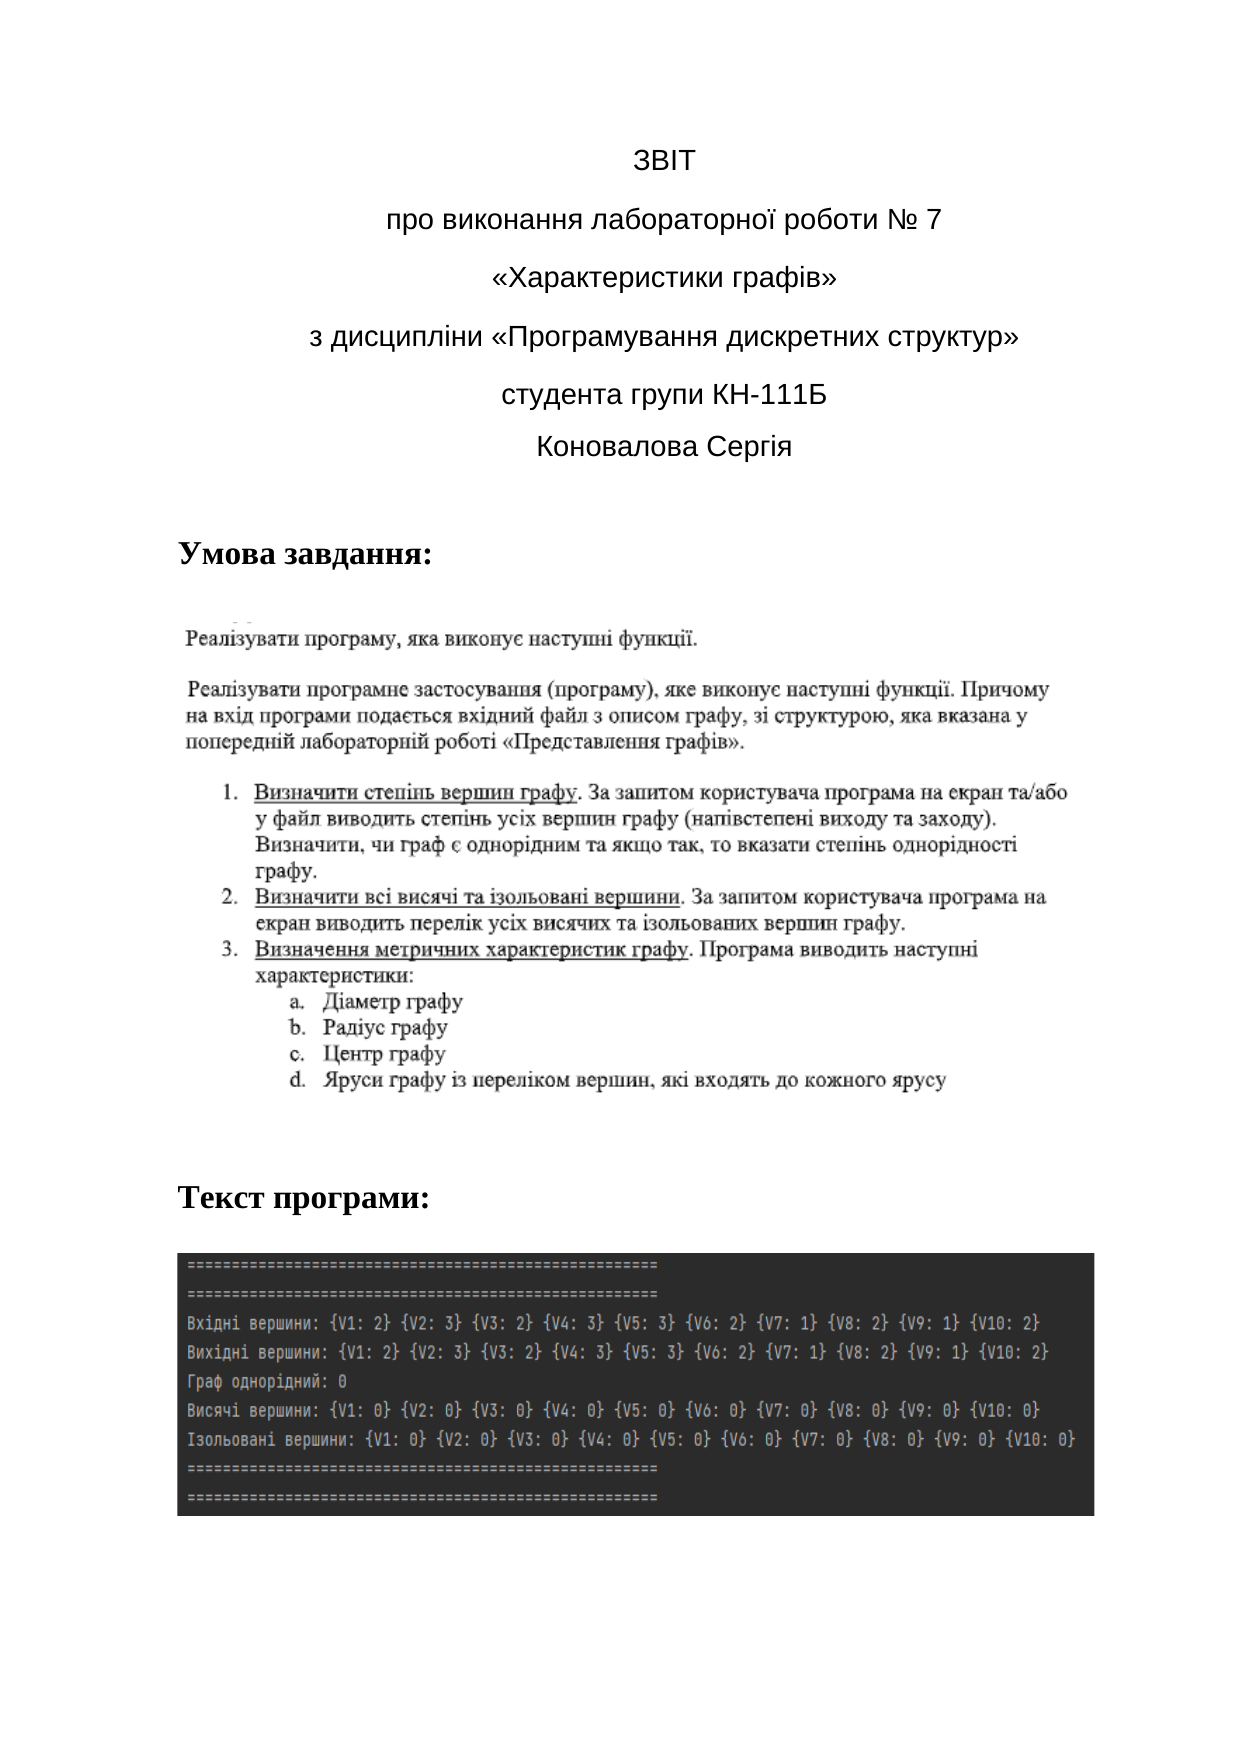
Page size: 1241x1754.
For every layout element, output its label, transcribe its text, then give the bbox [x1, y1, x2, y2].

text з дисципліни «Програмування дискретних структур» [177, 319, 1152, 352]
text Умова завдання: [177, 533, 1152, 572]
text «Характеристики графів» [177, 260, 1152, 294]
text Коновалова Сергія [177, 429, 1152, 463]
text ЗВІТ [177, 143, 1152, 177]
picture [177, 622, 1096, 1101]
text студента групи КН-111Б [177, 377, 1152, 411]
text про виконання лабораторної роботи № 7 [177, 202, 1152, 235]
picture [177, 1253, 1095, 1516]
text Текст програми: [177, 1177, 1152, 1215]
